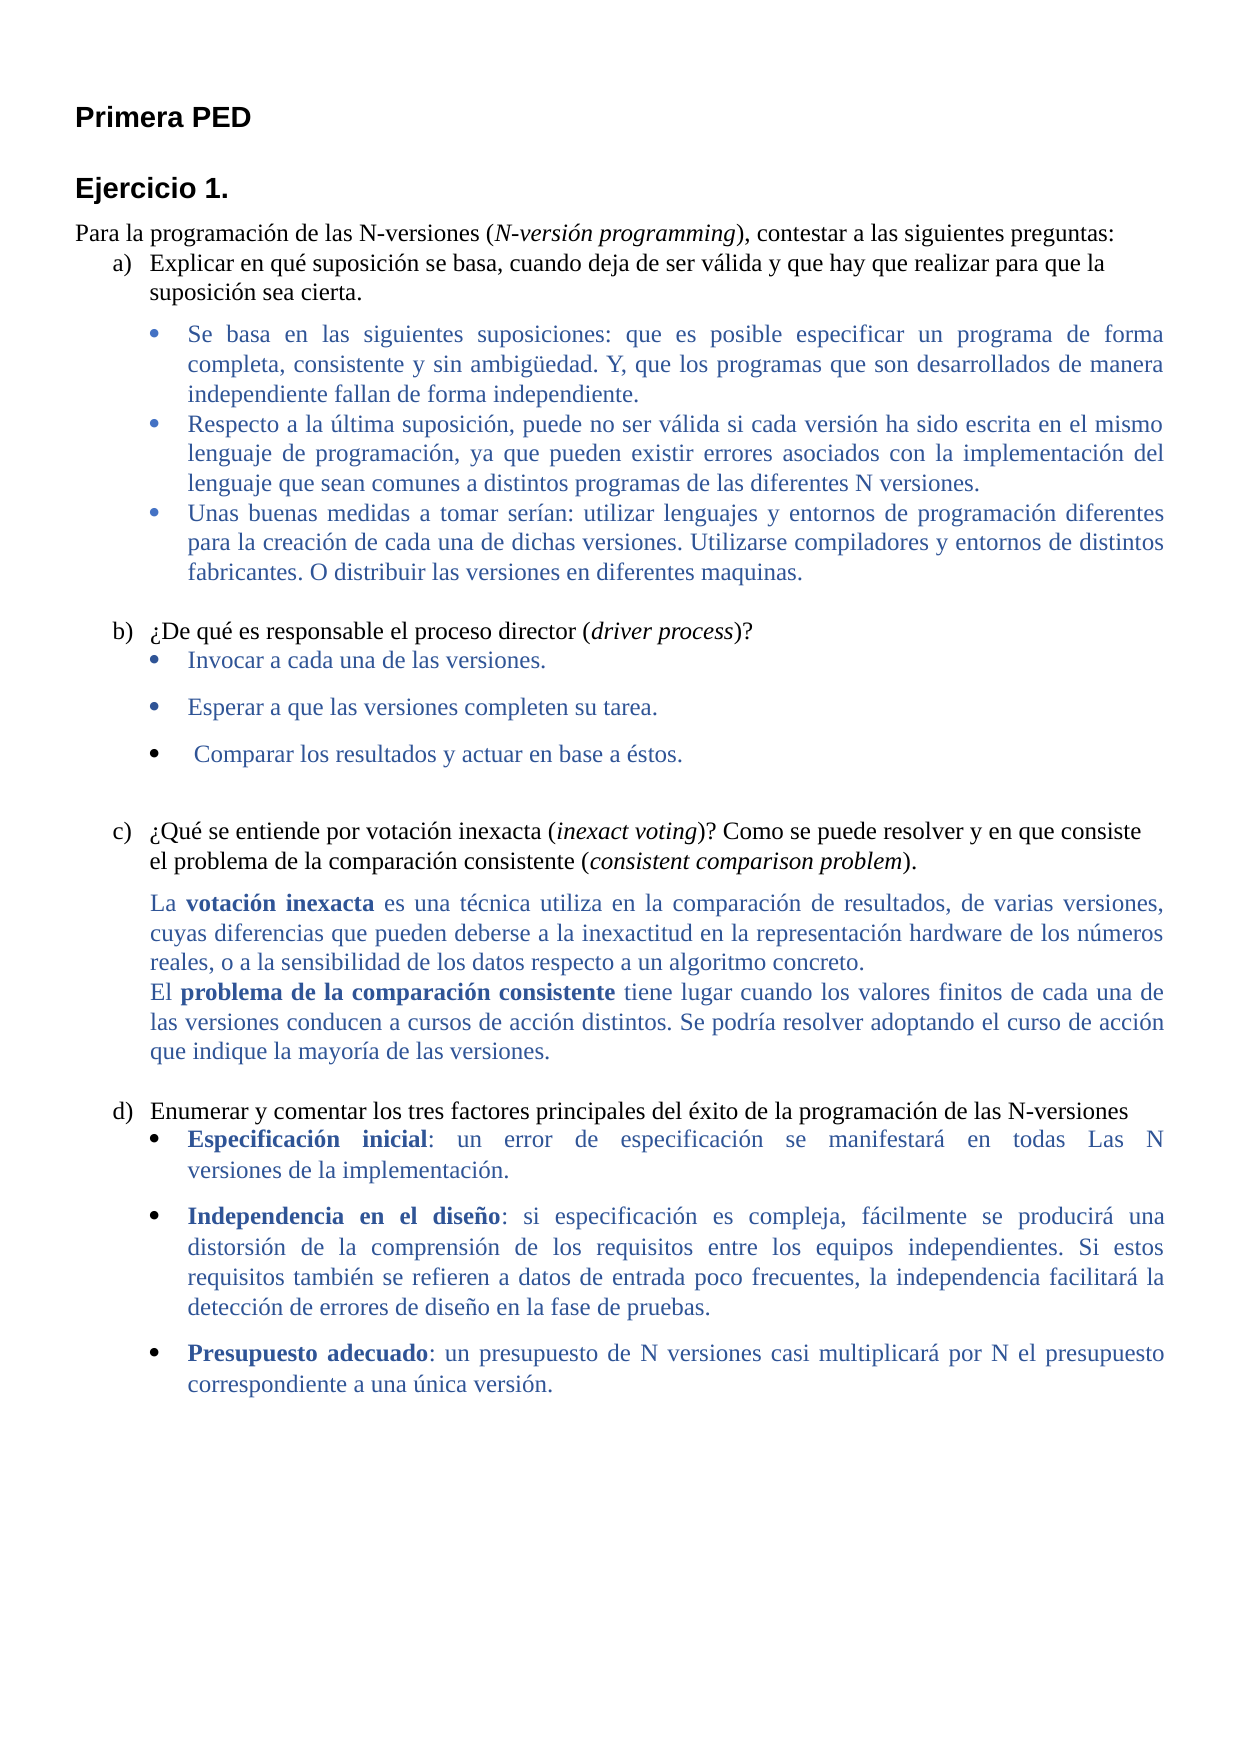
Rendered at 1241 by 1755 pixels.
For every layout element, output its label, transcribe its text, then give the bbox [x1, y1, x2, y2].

subtitle Primera PED [75, 100, 1165, 133]
list ¿De qué es responsable el proceso director (driver process)? [112, 616, 1165, 645]
list ¿Qué se entiende por votación inexacta (inexact voting)? Como se puede resolver y en que consiste el problema de la comparación consistente (consistent comparison problem). [112, 815, 1165, 874]
list Enumerar y comentar los tres factores principales del éxito de la programación de las N-versiones [112, 1095, 1165, 1124]
text Para la programación de las N-versiones (N-versión programming), contestar a las siguientes preguntas: [75, 217, 1165, 247]
list El problema de la comparación consistente tiene lugar cuando los valores finitos de cada una de las versiones conducen a cursos de acción distintos. Se podría resolver adoptando el curso de acción que indique la mayoría de las versiones. [150, 976, 1165, 1065]
list Esperar a que las versiones completen su tarea. [150, 692, 1165, 721]
list Independencia en el diseño: si especificación es compleja, fácilmente se producirá una distorsión de la comprensión de los requisitos entre los equipos independientes. Si estos requisitos también se refieren a datos de entrada poco frecuentes, la independencia facilitará la detección de errores de diseño en la fase de pruebas. [150, 1201, 1165, 1321]
list Unas buenas medidas a tomar serían: utilizar lenguajes y entornos de programación diferentes para la creación de cada una de dichas versiones. Utilizarse compiladores y entornos de distintos fabricantes. O distribuir las versiones en diferentes maquinas. [150, 497, 1165, 586]
list Comparar los resultados y actuar en base a éstos. [150, 739, 1165, 767]
list Se basa en las siguientes suposiciones: que es posible especificar un programa de forma completa, consistente y sin ambigüedad. Y, que los programas que son desarrollados de manera independiente fallan de forma independiente. [150, 319, 1165, 408]
list Presupuesto adecuado: un presupuesto de N versiones casi multiplicará por N el presupuesto correspondiente a una única versión. [150, 1338, 1165, 1397]
list Especificación inicial: un error de especificación se manifestará en todas Las N versiones de la implementación. [150, 1124, 1165, 1183]
list La votación inexacta es una técnica utiliza en la comparación de resultados, de varias versiones, cuyas diferencias que pueden deberse a la inexactitud en la representación hardware de los números reales, o a la sensibilidad de los datos respecto a un algoritmo concreto. [150, 887, 1165, 976]
list Explicar en qué suposición se basa, cuando deja de ser válida y que hay que realizar para que la suposición sea cierta. [112, 247, 1165, 306]
list Respecto a la última suposición, puede no ser válida si cada versión ha sido escrita en el mismo lenguaje de programación, ya que pueden existir errores asociados con la implementación del lenguaje que sean comunes a distintos programas de las diferentes N versiones. [150, 408, 1165, 497]
subtitle Ejercicio 1. [75, 171, 1165, 204]
list Invocar a cada una de las versiones. [150, 645, 1165, 674]
